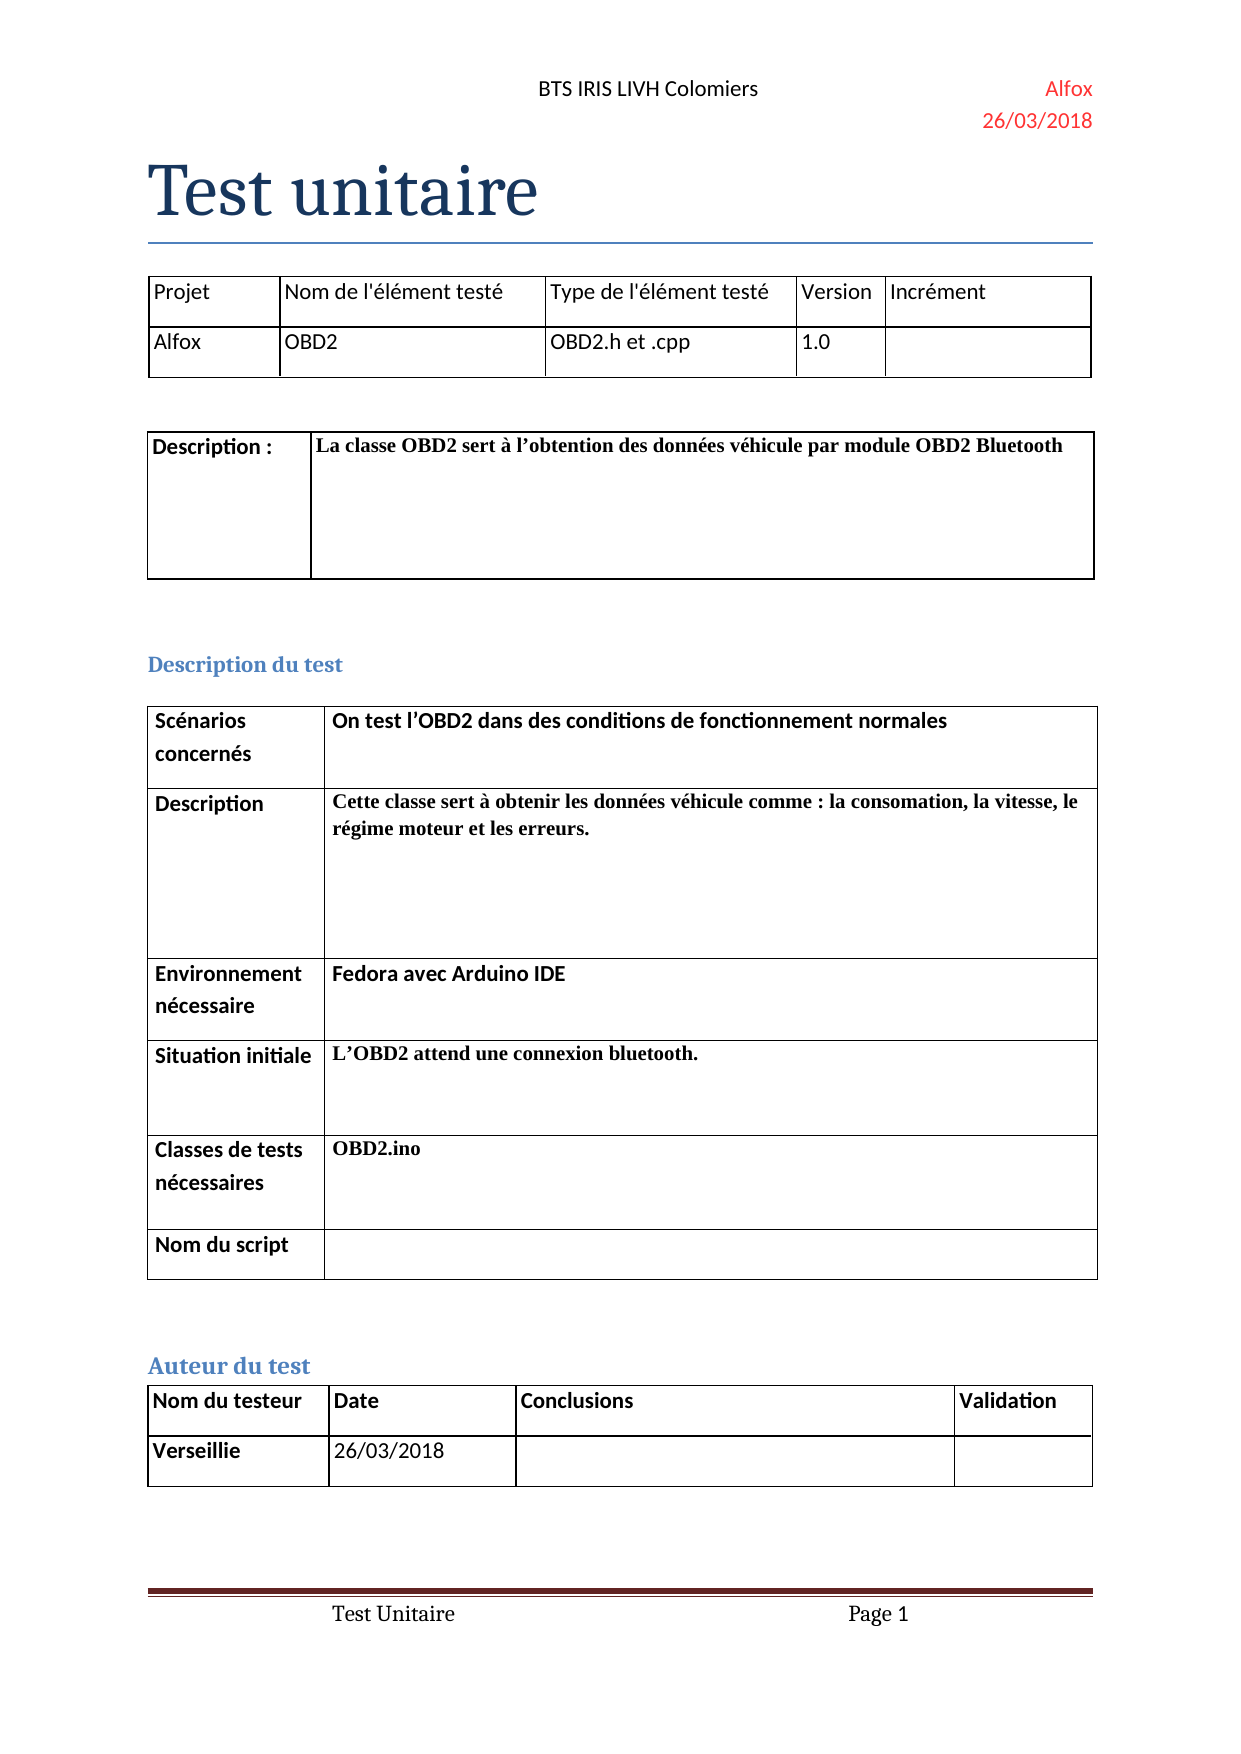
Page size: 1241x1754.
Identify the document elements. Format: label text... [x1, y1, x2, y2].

table_header Type de l'élément testé [546, 277, 796, 326]
table_header Version [797, 277, 885, 326]
table_cell 1.0 [797, 328, 885, 376]
table_header La classe OBD2 sert à l’obtention des données véhicule par module OBD2 Bluetooth [312, 433, 1093, 578]
subtitle Auteur du test [148, 1352, 1093, 1380]
table_cell 26/03/2018 [330, 1437, 515, 1486]
table_header Validation [955, 1386, 1092, 1435]
table_cell [886, 328, 1090, 376]
table_header Incrément [886, 277, 1090, 326]
table_header Scénarios concernés [148, 707, 324, 788]
table_header Nom de l'élément testé [281, 277, 545, 326]
table_header Conclusions [517, 1386, 954, 1435]
table_cell OBD2.h et .cpp [546, 328, 796, 376]
table_cell Situation initiale [148, 1041, 324, 1134]
table_cell [955, 1435, 1092, 1486]
table_header Projet [150, 277, 279, 326]
table_header Nom du testeur [149, 1386, 328, 1435]
table_cell Classes de tests nécessaires [148, 1136, 324, 1229]
table_header On test l’OBD2 dans des conditions de fonctionnement normales [325, 707, 1097, 788]
table_cell Description [148, 789, 324, 958]
subtitle Test unitaire [148, 148, 1093, 242]
table_cell Environnement nécessaire [148, 959, 324, 1040]
subtitle Description du test [148, 652, 1093, 678]
table_header Description : [148, 433, 310, 578]
table_cell Fedora avec Arduino IDE [325, 959, 1097, 1040]
table_cell Cette classe sert à obtenir les données véhicule comme : la consomation, la vitesse, le régime moteur et les erreurs. [325, 789, 1097, 958]
table_cell [517, 1437, 954, 1486]
table_cell Nom du script [148, 1230, 324, 1279]
table_header Date [330, 1386, 515, 1435]
table_cell L’OBD2 attend une connexion bluetooth. [325, 1041, 1097, 1134]
table_cell Alfox [150, 328, 279, 376]
table_cell OBD2 [281, 328, 545, 376]
table_cell OBD2.ino [325, 1136, 1097, 1229]
table_cell Verseillie [149, 1437, 328, 1486]
table_cell [325, 1230, 1097, 1279]
